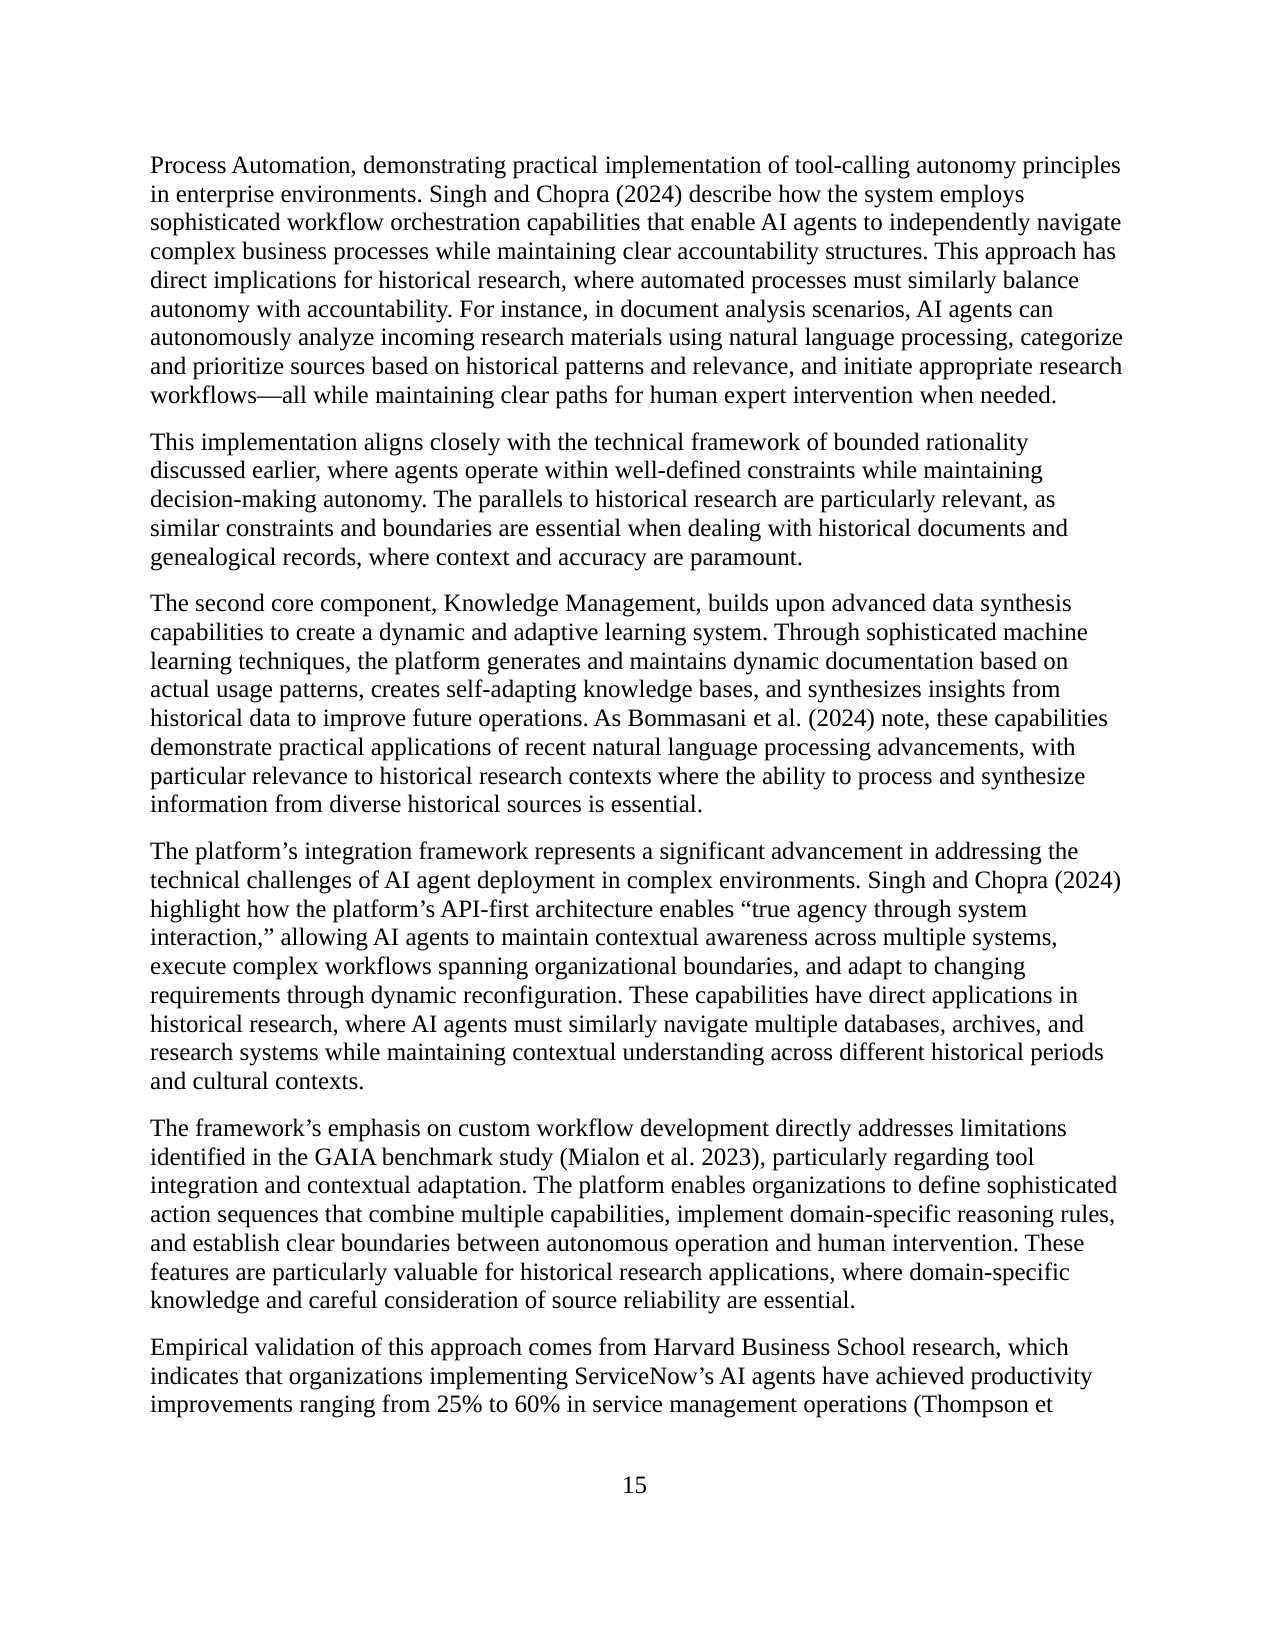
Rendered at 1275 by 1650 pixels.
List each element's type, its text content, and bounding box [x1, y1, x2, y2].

text The platform’s integration framework represents a significant advancement in addressing the technical challenges of AI agent deployment in complex environments. Singh and Chopra (2024) highlight how the platform’s API-first architecture enables “true agency through system interaction,” allowing AI agents to maintain contextual awareness across multiple systems, execute complex workflows spanning organizational boundaries, and adapt to changing requirements through dynamic reconfiguration. These capabilities have direct applications in historical research, where AI agents must similarly navigate multiple databases, archives, and research systems while maintaining contextual understanding across different historical periods and cultural contexts. [150, 836, 1125, 1095]
text Process Automation, demonstrating practical implementation of tool-calling autonomy principles in enterprise environments. Singh and Chopra (2024) describe how the system employs sophisticated workflow orchestration capabilities that enable AI agents to independently navigate complex business processes while maintaining clear accountability structures. This approach has direct implications for historical research, where automated processes must similarly balance autonomy with accountability. For instance, in document analysis scenarios, AI agents can autonomously analyze incoming research materials using natural language processing, categorize and prioritize sources based on historical patterns and relevance, and initiate appropriate research workflows—all while maintaining clear paths for human expert intervention when needed. [150, 150, 1125, 409]
text The framework’s emphasis on custom workflow development directly addresses limitations identified in the GAIA benchmark study (Mialon et al. 2023), particularly regarding tool integration and contextual adaptation. The platform enables organizations to define sophisticated action sequences that combine multiple capabilities, implement domain-specific reasoning rules, and establish clear boundaries between autonomous operation and human intervention. These features are particularly valuable for historical research applications, where domain-specific knowledge and careful consideration of source reliability are essential. [150, 1113, 1125, 1314]
text The second core component, Knowledge Management, builds upon advanced data synthesis capabilities to create a dynamic and adaptive learning system. Through sophisticated machine learning techniques, the platform generates and maintains dynamic documentation based on actual usage patterns, creates self-adapting knowledge bases, and synthesizes insights from historical data to improve future operations. As Bommasani et al. (2024) note, these capabilities demonstrate practical applications of recent natural language processing advancements, with particular relevance to historical research contexts where the ability to process and synthesize information from diverse historical sources is essential. [150, 588, 1125, 818]
text Empirical validation of this approach comes from Harvard Business School research, which indicates that organizations implementing ServiceNow’s AI agents have achieved productivity improvements ranging from 25% to 60% in service management operations (Thompson et [150, 1332, 1125, 1418]
text This implementation aligns closely with the technical framework of bounded rationality discussed earlier, where agents operate within well-defined constraints while maintaining decision-making autonomy. The parallels to historical research are particularly relevant, as similar constraints and boundaries are essential when dealing with historical documents and genealogical records, where context and accuracy are paramount. [150, 427, 1125, 570]
